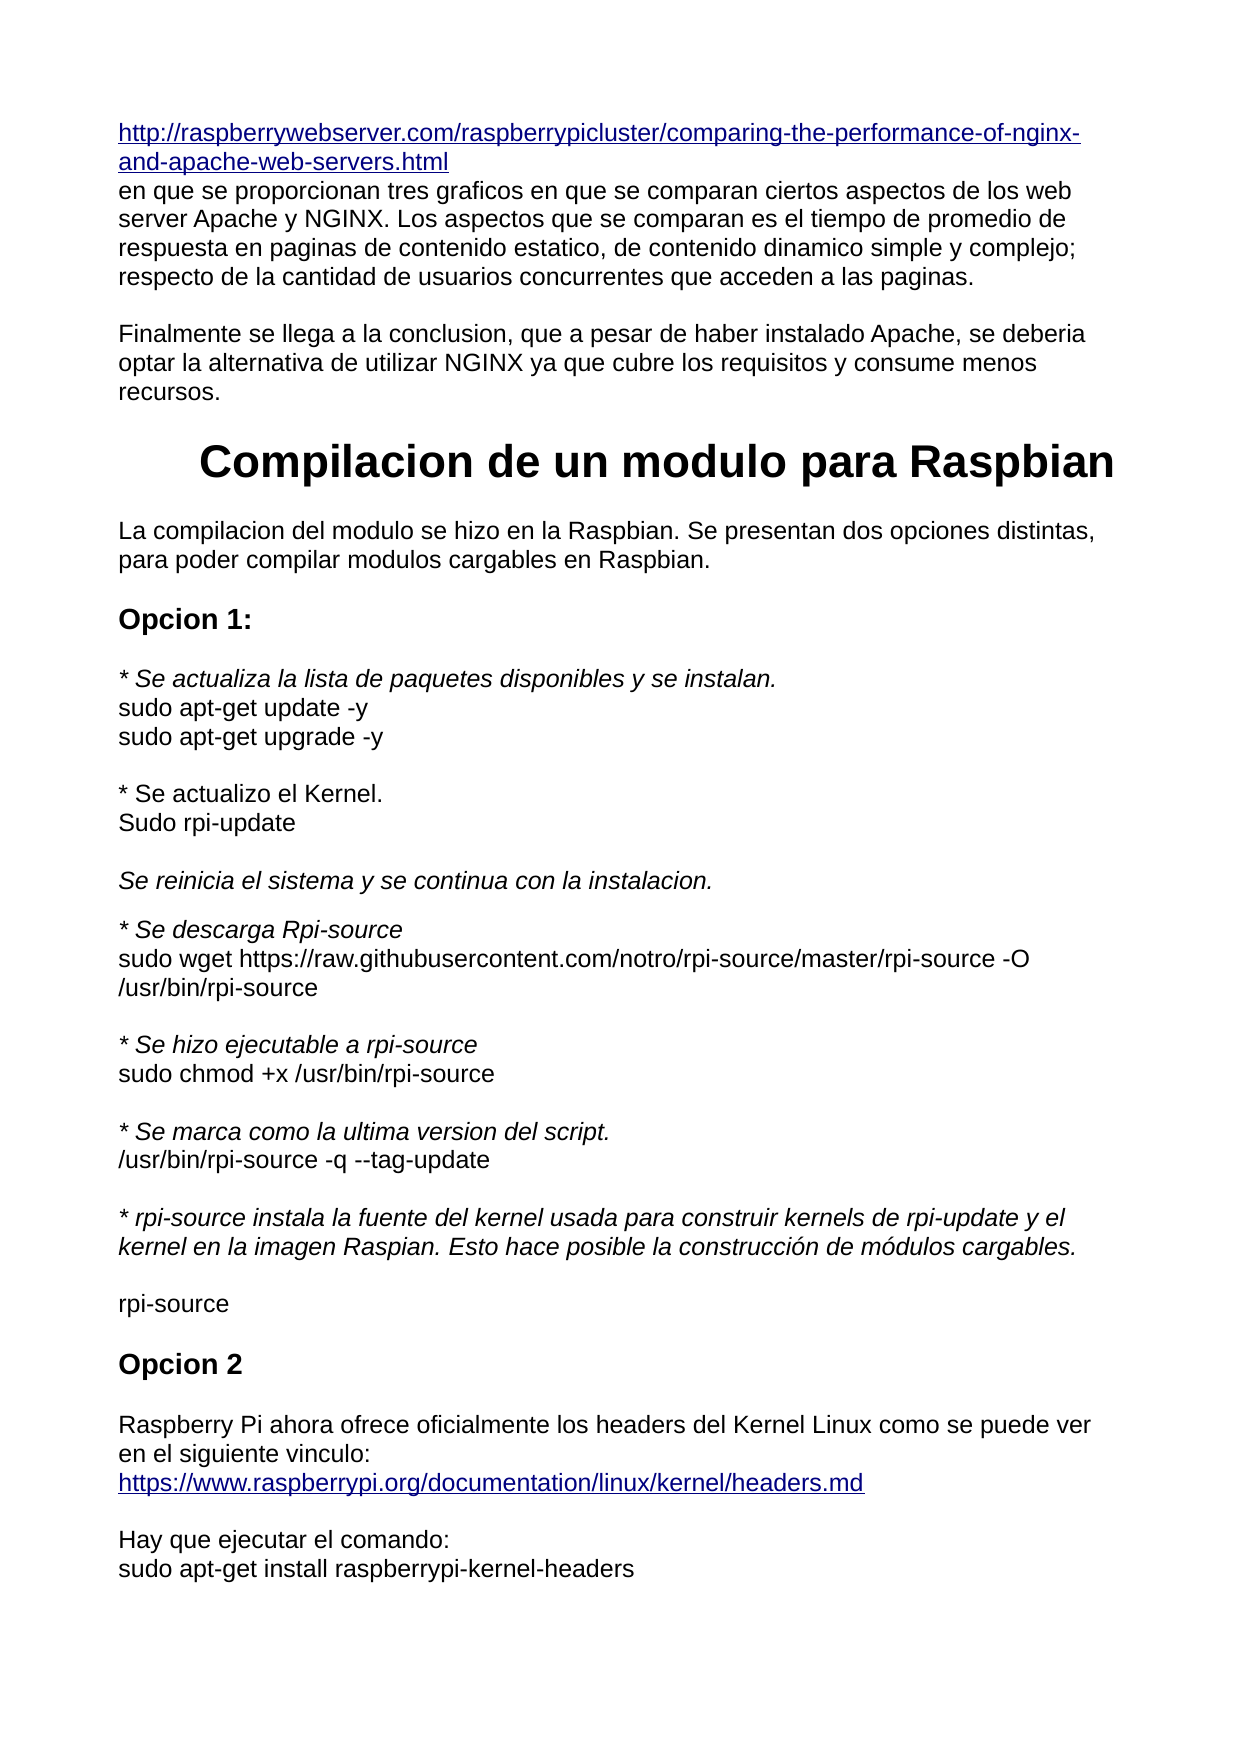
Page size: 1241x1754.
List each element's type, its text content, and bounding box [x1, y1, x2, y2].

text rpi-source [118, 1289, 1122, 1318]
text Se reinicia el sistema y se continua con la instalacion. [118, 866, 1122, 895]
text Raspberry Pi ahora ofrece oficialmente los headers del Kernel Linux como se puede ver en el siguiente vinculo: https://www.raspberrypi.org/documentation/linux/kernel/headers.md [118, 1410, 1122, 1497]
text sudo apt-get upgrade -y [118, 722, 1122, 751]
text /usr/bin/rpi-source -q --tag-update [118, 1145, 1122, 1174]
text en que se proporcionan tres graficos en que se comparan ciertos aspectos de los web server Apache y NGINX. Los aspectos que se comparan es el tiempo de promedio de respuesta en paginas de contenido estatico, de contenido dinamico simple y complejo; respecto de la cantidad de usuarios concurrentes que acceden a las paginas. [118, 176, 1122, 291]
text Sudo rpi-update [118, 808, 1122, 837]
text sudo chmod +x /usr/bin/rpi-source [118, 1059, 1122, 1088]
text * Se actualiza la lista de paquetes disponibles y se instalan. [118, 664, 1122, 693]
list Compilacion de un modulo para Raspbian [156, 434, 1122, 487]
text sudo wget https://raw.githubusercontent.com/notro/rpi-source/master/rpi-source -O /usr/bin/rpi-source [118, 944, 1122, 1002]
text Hay que ejecutar el comando: [118, 1525, 1122, 1554]
text * Se descarga Rpi-source [118, 915, 1122, 944]
text http://raspberrywebserver.com/raspberrypicluster/comparing-the-performance-of-nginx-and-apache-web-servers.html [118, 118, 1122, 176]
text sudo apt-get install raspberrypi-kernel-headers [118, 1554, 1122, 1583]
text Opcion 1: [118, 602, 1122, 636]
text Finalmente se llega a la conclusion, que a pesar de haber instalado Apache, se deberia optar la alternativa de utilizar NGINX ya que cubre los requisitos y consume menos recursos. [118, 319, 1122, 406]
text * Se marca como la ultima version del script. [118, 1117, 1122, 1145]
text * rpi-source instala la fuente del kernel usada para construir kernels de rpi-update y el kernel en la imagen Raspian. Esto hace posible la construcción de módulos cargables. [118, 1203, 1122, 1260]
text Opcion 2 [118, 1347, 1122, 1381]
text * Se hizo ejecutable a rpi-source [118, 1030, 1122, 1059]
text sudo apt-get update -y [118, 693, 1122, 722]
text * Se actualizo el Kernel. [118, 779, 1122, 808]
text La compilacion del modulo se hizo en la Raspbian. Se presentan dos opciones distintas, para poder compilar modulos cargables en Raspbian. [118, 516, 1122, 573]
